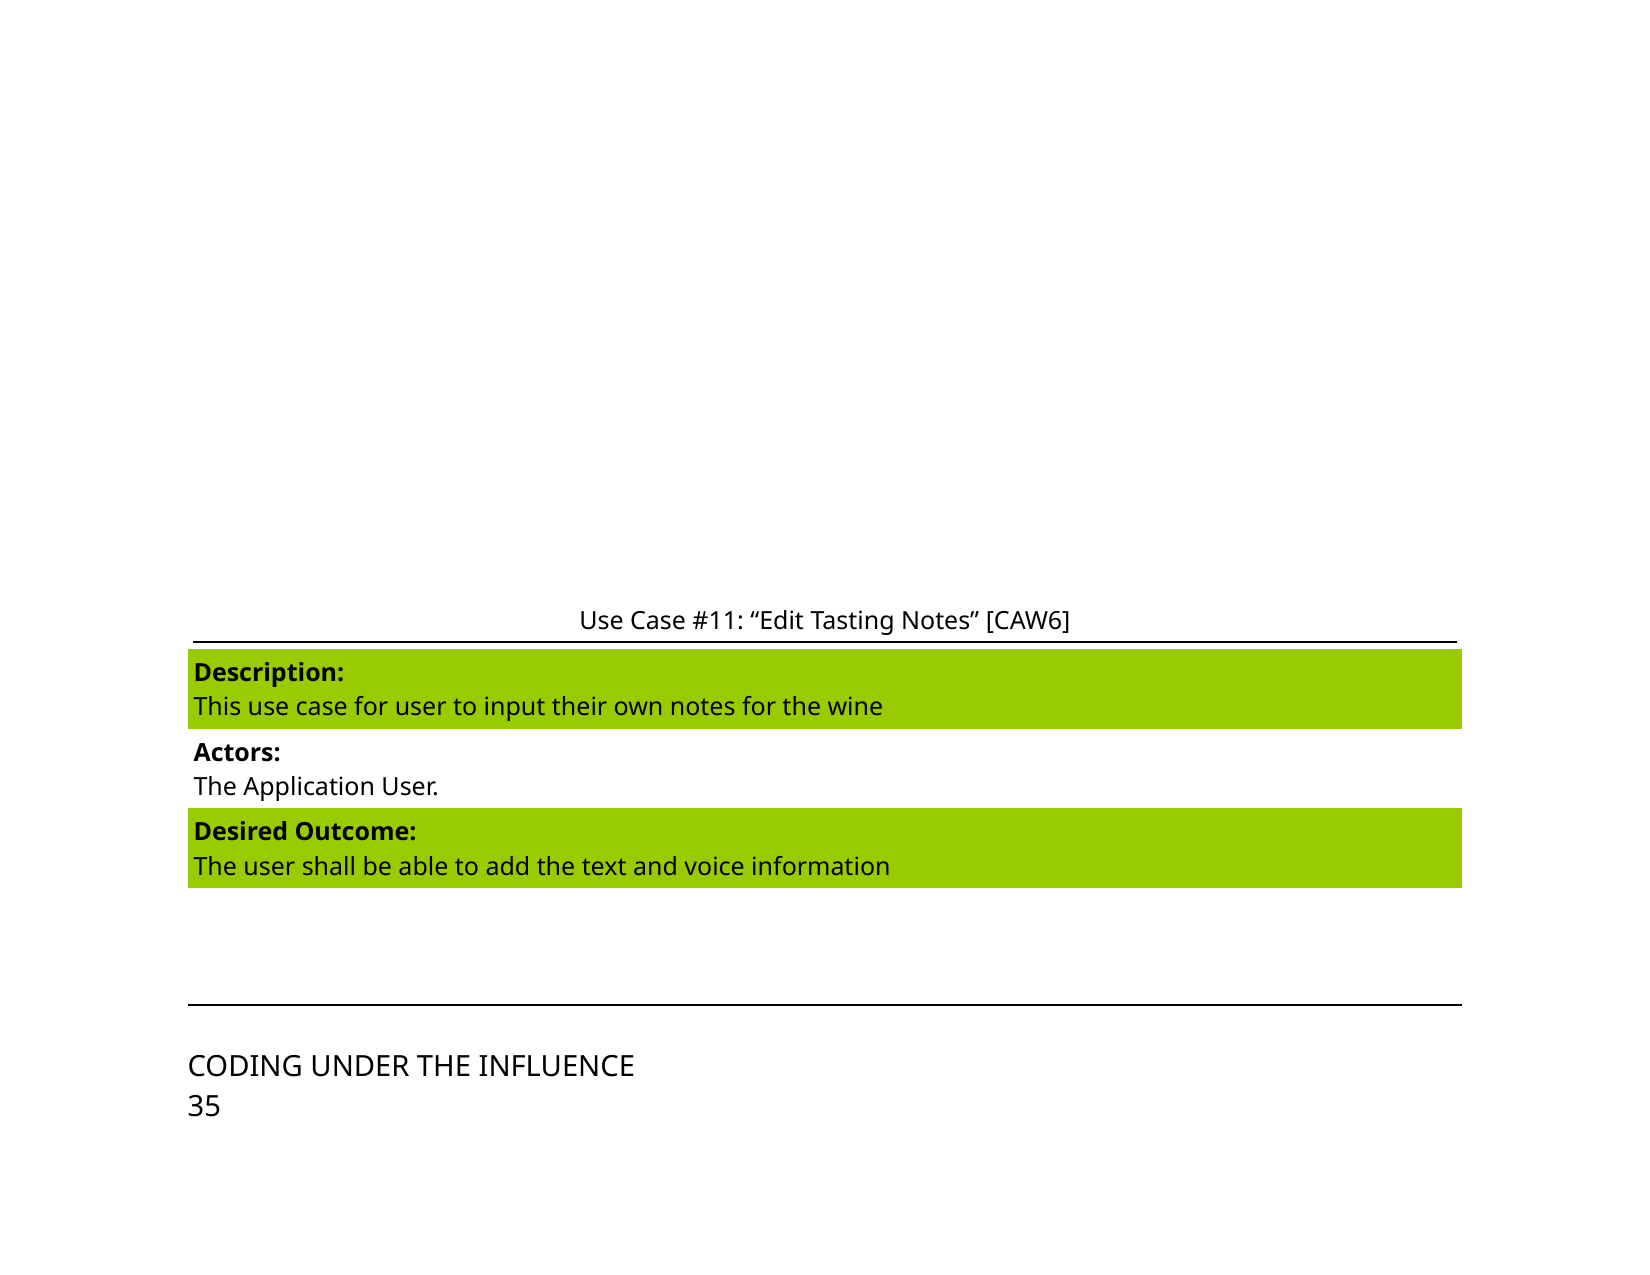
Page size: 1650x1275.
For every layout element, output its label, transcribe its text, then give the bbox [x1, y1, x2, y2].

table_cell Description: This use case for user to input their own notes for the wine [188, 649, 1462, 729]
table_header Use Case #11: “Edit Tasting Notes” [CAW6] [188, 593, 1462, 649]
table_cell Desired Outcome: The user shall be able to add the text and voice information [188, 808, 1462, 888]
table_cell Actors: The Application User. [188, 729, 1462, 808]
